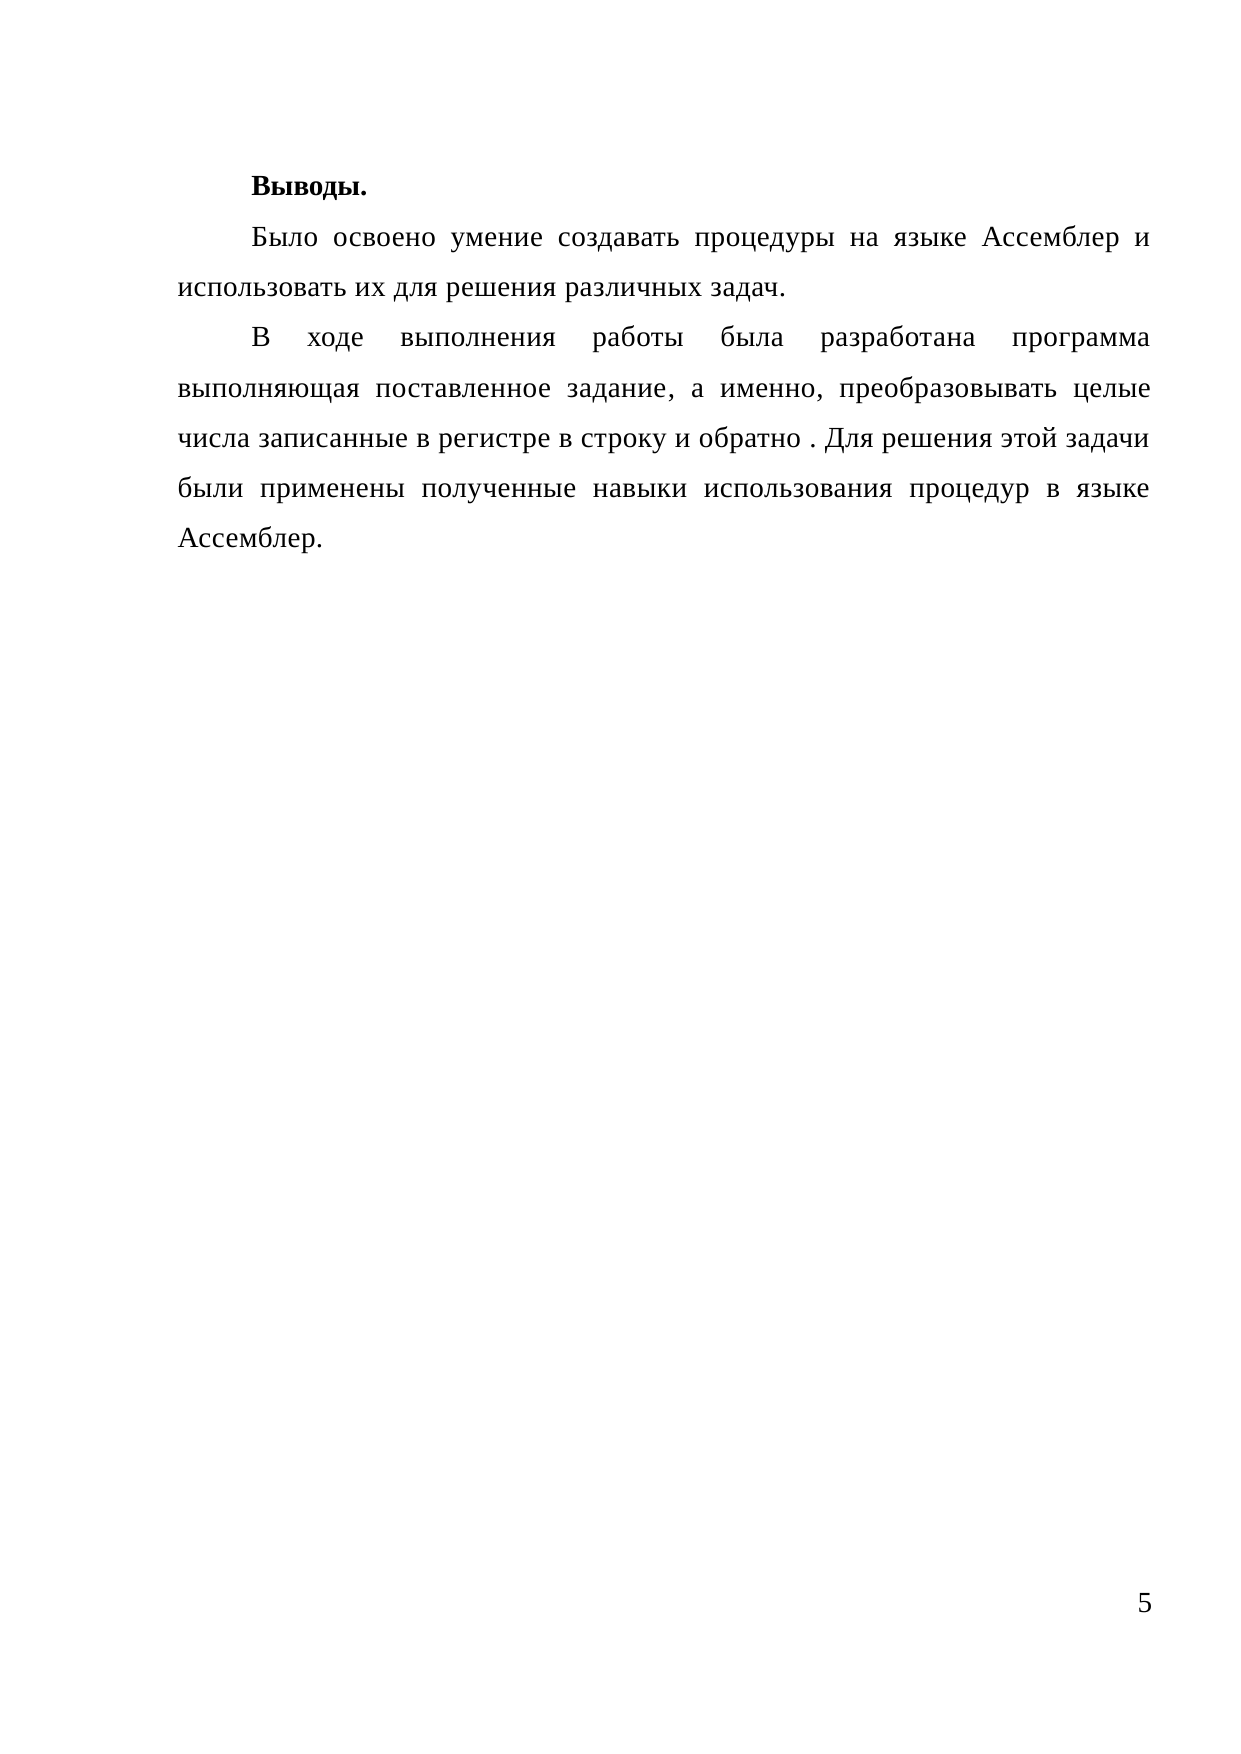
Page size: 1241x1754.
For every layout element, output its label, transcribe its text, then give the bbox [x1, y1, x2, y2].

subtitle Выводы. [177, 168, 1152, 202]
text Было освоено умение создавать процедуры на языке Ассемблер и использовать их для решения различных задач. [177, 219, 1152, 303]
text В ходе выполнения работы была разработана программа выполняющая поставленное задание, а именно, преобразовывать целые числа записанные в регистре в строку и обратно . Для решения этой задачи были применены полученные навыки использования процедур в языке Ассемблер. [177, 319, 1152, 554]
